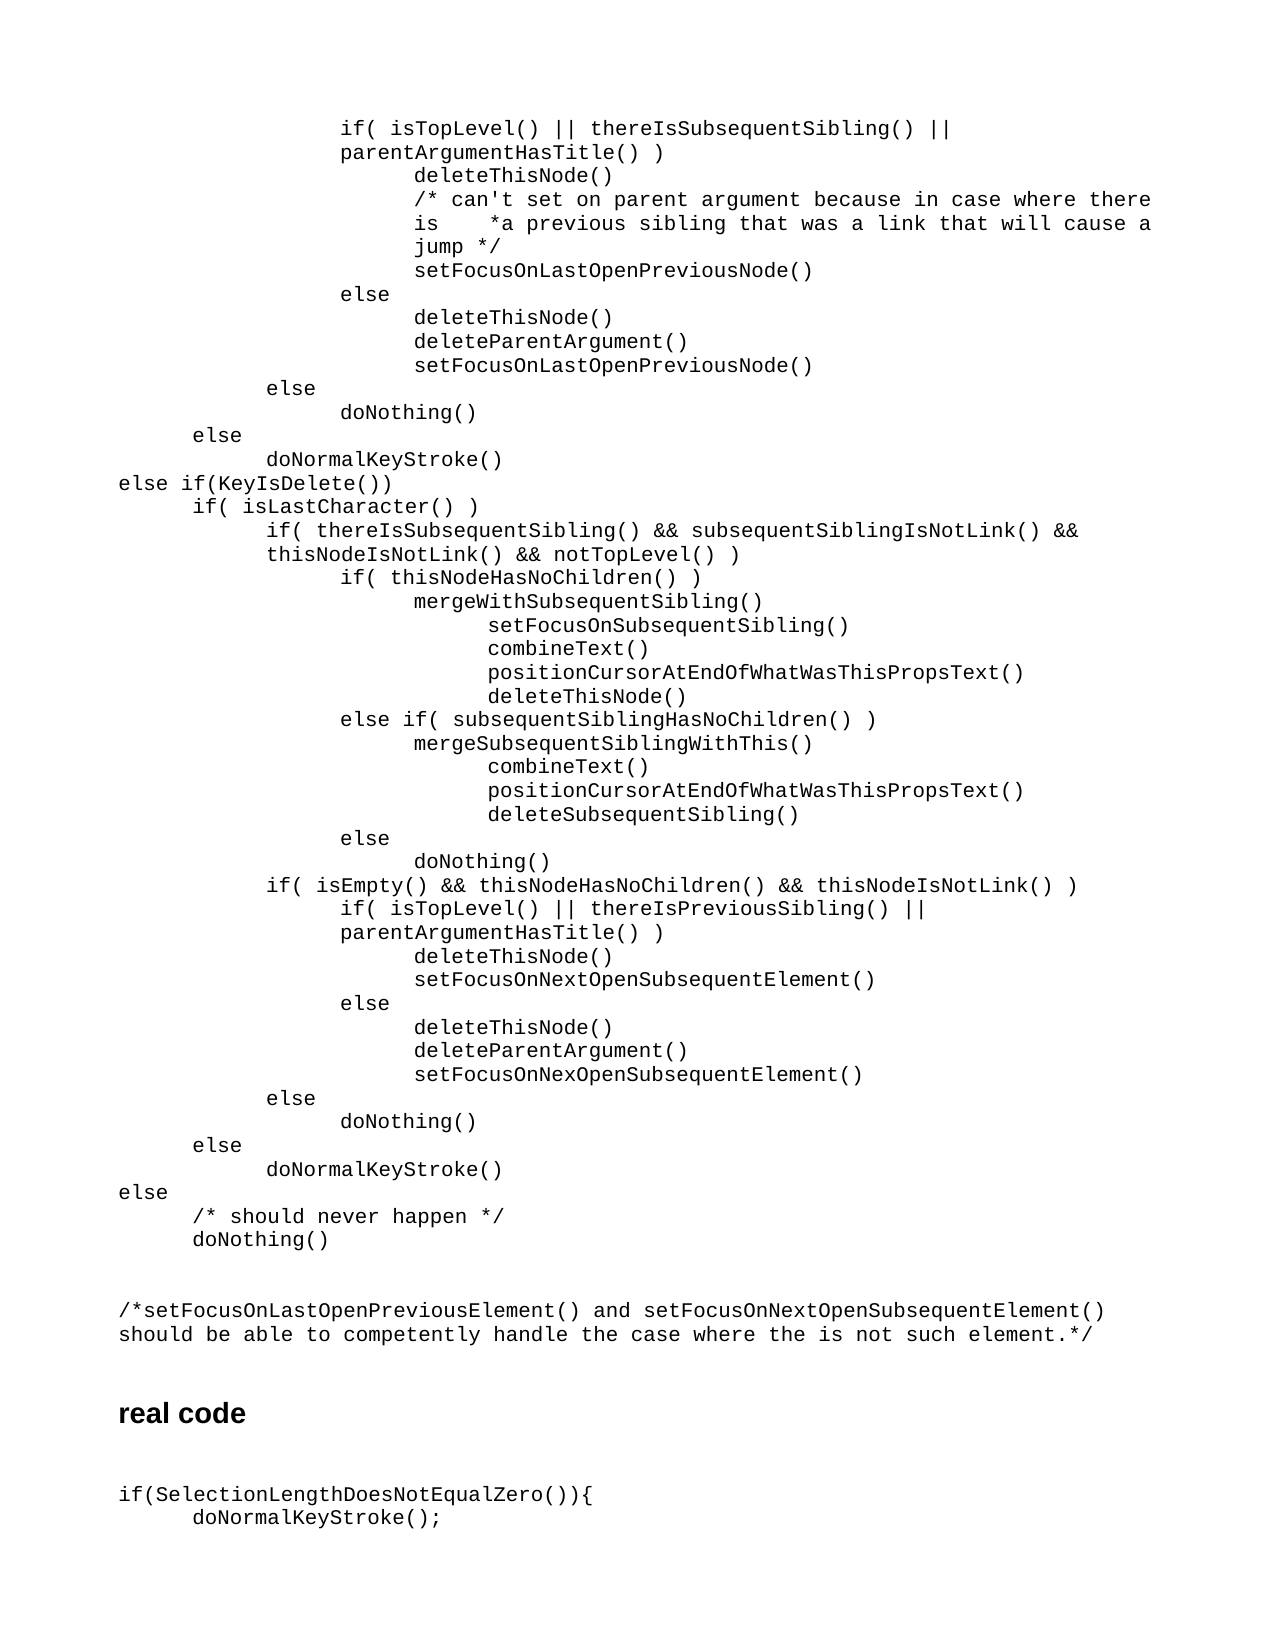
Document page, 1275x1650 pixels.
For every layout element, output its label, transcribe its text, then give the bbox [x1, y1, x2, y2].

text if( isTopLevel() || thereIsSubsequentSibling() || parentArgumentHasTitle() ) [340, 118, 1157, 165]
text setFocusOnLastOpenPreviousNode() [413, 260, 1157, 284]
text deleteParentArgument() [413, 1040, 1157, 1064]
text setFocusOnNextOpenSubsequentElement() [413, 969, 1157, 993]
text deleteThisNode() [413, 307, 1157, 331]
text else [266, 378, 1157, 402]
text /* should never happen */ [192, 1206, 1157, 1229]
text doNothing() [340, 402, 1157, 426]
text setFocusOnLastOpenPreviousNode() [413, 354, 1157, 378]
text else [192, 426, 1157, 449]
text deleteThisNode() [487, 686, 1157, 709]
text else [340, 993, 1157, 1017]
text deleteParentArgument() [413, 331, 1157, 354]
text positionCursorAtEndOfWhatWasThisPropsText() [487, 780, 1157, 804]
text doNothing() [340, 851, 1157, 875]
text else if(KeyIsDelete()) [118, 473, 1157, 496]
text else [266, 1088, 1157, 1111]
text if( thereIsSubsequentSibling() && subsequentSiblingIsNotLink() && [266, 520, 1157, 544]
text mergeWithSubsequentSibling() [413, 591, 1157, 615]
text doNormalKeyStroke() [192, 1158, 1157, 1182]
text else [340, 284, 1157, 307]
text deleteThisNode() [413, 1017, 1157, 1040]
text else [118, 1182, 1157, 1206]
text if(SelectionLengthDoesNotEqualZero()){ [118, 1484, 1157, 1507]
text deleteThisNode() [413, 165, 1157, 189]
text /* can't set on parent argument because in case where there is *a previous sibling that was a link that will cause a jump */ [413, 189, 1157, 260]
text thisNodeIsNotLink() && notTopLevel() ) [266, 544, 1157, 567]
text mergeSubsequentSiblingWithThis() [340, 733, 1157, 757]
text if( isTopLevel() || thereIsPreviousSibling() || parentArgumentHasTitle() ) [340, 898, 1157, 946]
text doNormalKeyStroke() [266, 449, 1157, 473]
subtitle real code [118, 1396, 1157, 1430]
text /*setFocusOnLastOpenPreviousElement() and setFocusOnNextOpenSubsequentElement() should be able to competently handle the case where the is not such element.*/ [118, 1300, 1157, 1348]
text else if( subsequentSiblingHasNoChildren() ) [340, 709, 1157, 733]
text combineText() [487, 638, 1157, 662]
text deleteSubsequentSibling() [487, 804, 1157, 827]
text else [340, 827, 1157, 851]
text combineText() [487, 757, 1157, 780]
text if( isEmpty() && thisNodeHasNoChildren() && thisNodeIsNotLink() ) [266, 875, 1157, 898]
text if( thisNodeHasNoChildren() ) [340, 567, 1157, 591]
text else [192, 1135, 1157, 1158]
text setFocusOnSubsequentSibling() [487, 615, 1157, 638]
text if( isLastCharacter() ) [192, 496, 1157, 520]
text deleteThisNode() [413, 946, 1157, 969]
text setFocusOnNexOpenSubsequentElement() [413, 1064, 1157, 1088]
text doNothing() [266, 1111, 1157, 1135]
text doNormalKeyStroke(); [192, 1507, 1157, 1531]
text doNothing() [192, 1229, 1157, 1253]
text positionCursorAtEndOfWhatWasThisPropsText() [487, 662, 1157, 686]
